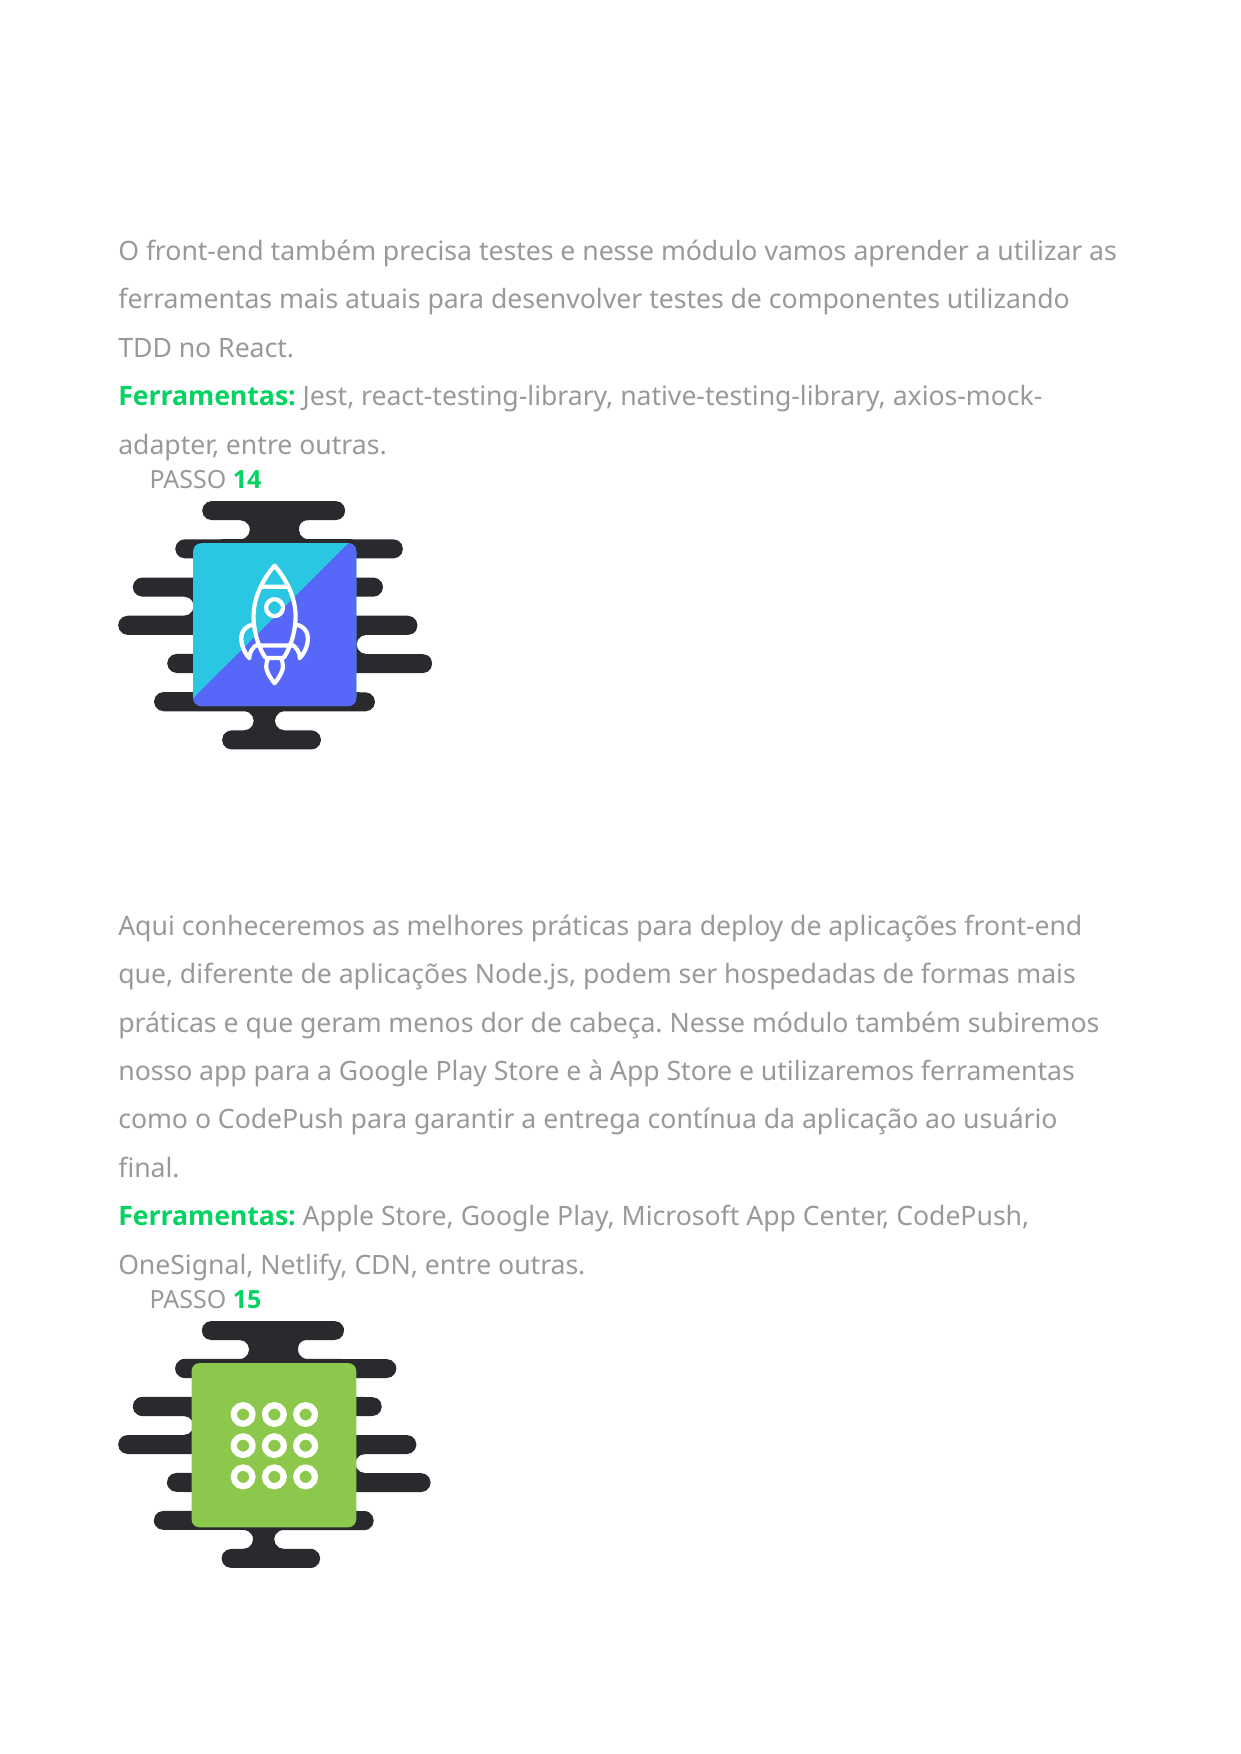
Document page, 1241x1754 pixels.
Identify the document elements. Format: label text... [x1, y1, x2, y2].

text PASSO 15 [149, 1282, 1091, 1316]
subtitle Testes no React e React Native [118, 118, 1122, 188]
subtitle Deploy no React/Native [118, 793, 1122, 863]
text O front-end também precisa testes e nesse módulo vamos aprender a utilizar as ferramentas mais atuais para desenvolver testes de componentes utilizando TDD no React. [118, 220, 1122, 365]
text Ferramentas: Apple Store, Google Play, Microsoft App Center, CodePush, OneSignal, Netlify, CDN, entre outras. [118, 1185, 1122, 1282]
text PASSO 14 [149, 462, 1091, 496]
text Aqui conheceremos as melhores práticas para deploy de aplicações front-end que, diferente de aplicações Node.js, podem ser hospedadas de formas mais práticas e que geram menos dor de cabeça. Nesse módulo também subiremos nosso app para a Google Play Store e à App Store e utilizaremos ferramentas como o CodePush para garantir a entrega contínua da aplicação ao usuário final. [118, 894, 1122, 1185]
text Ferramentas: Jest, react-testing-library, native-testing-library, axios-mock-adapter, entre outras. [118, 365, 1122, 462]
